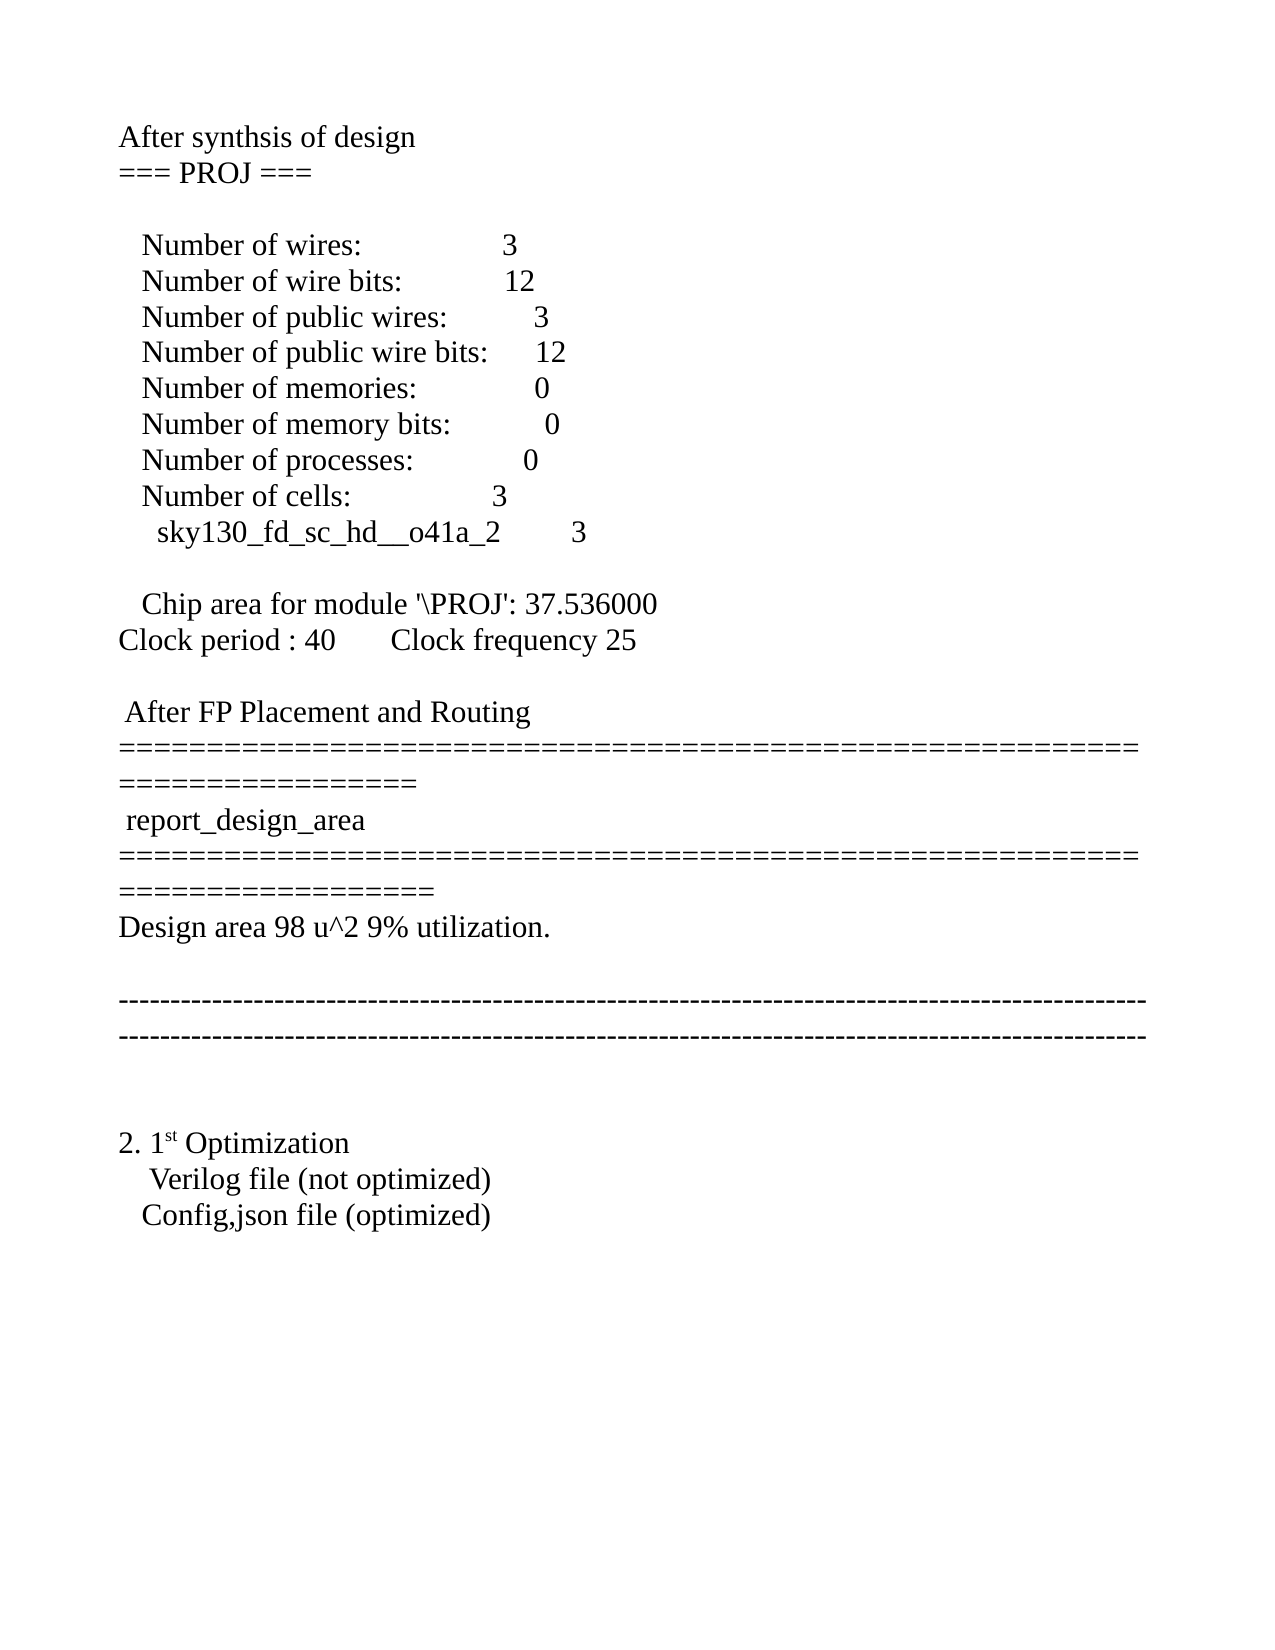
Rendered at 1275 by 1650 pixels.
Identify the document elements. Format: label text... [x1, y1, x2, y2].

text ============================================================================ [118, 837, 1157, 909]
text Number of memory bits: 0 [118, 406, 1157, 442]
text report_design_area [118, 801, 1157, 837]
text Number of wire bits: 12 [118, 262, 1157, 298]
text Number of processes: 0 [118, 442, 1157, 477]
text After FP Placement and Routing [118, 693, 1157, 729]
text Number of cells: 3 [118, 477, 1157, 513]
text 2. 1st Optimization [118, 1124, 1157, 1160]
text Number of wires: 3 [118, 226, 1157, 262]
text Config,json file (optimized) [118, 1196, 1157, 1232]
text Clock period : 40 Clock frequency 25 [118, 621, 1157, 657]
text Number of public wire bits: 12 [118, 334, 1157, 370]
text =========================================================================== [118, 729, 1157, 801]
text Number of public wires: 3 [118, 298, 1157, 334]
text sky130_fd_sc_hd__o41a_2 3 [118, 513, 1157, 549]
text Chip area for module '\PROJ': 37.536000 [118, 585, 1157, 621]
text ------------------------------------------------------------------------------------------------------------------------------------------------------------------------------------------------------ [118, 981, 1157, 1052]
text After synthsis of design [118, 118, 1157, 154]
text Verilog file (not optimized) [118, 1160, 1157, 1196]
text Number of memories: 0 [118, 370, 1157, 406]
text === PROJ === [118, 154, 1157, 190]
text Design area 98 u^2 9% utilization. [118, 909, 1157, 945]
